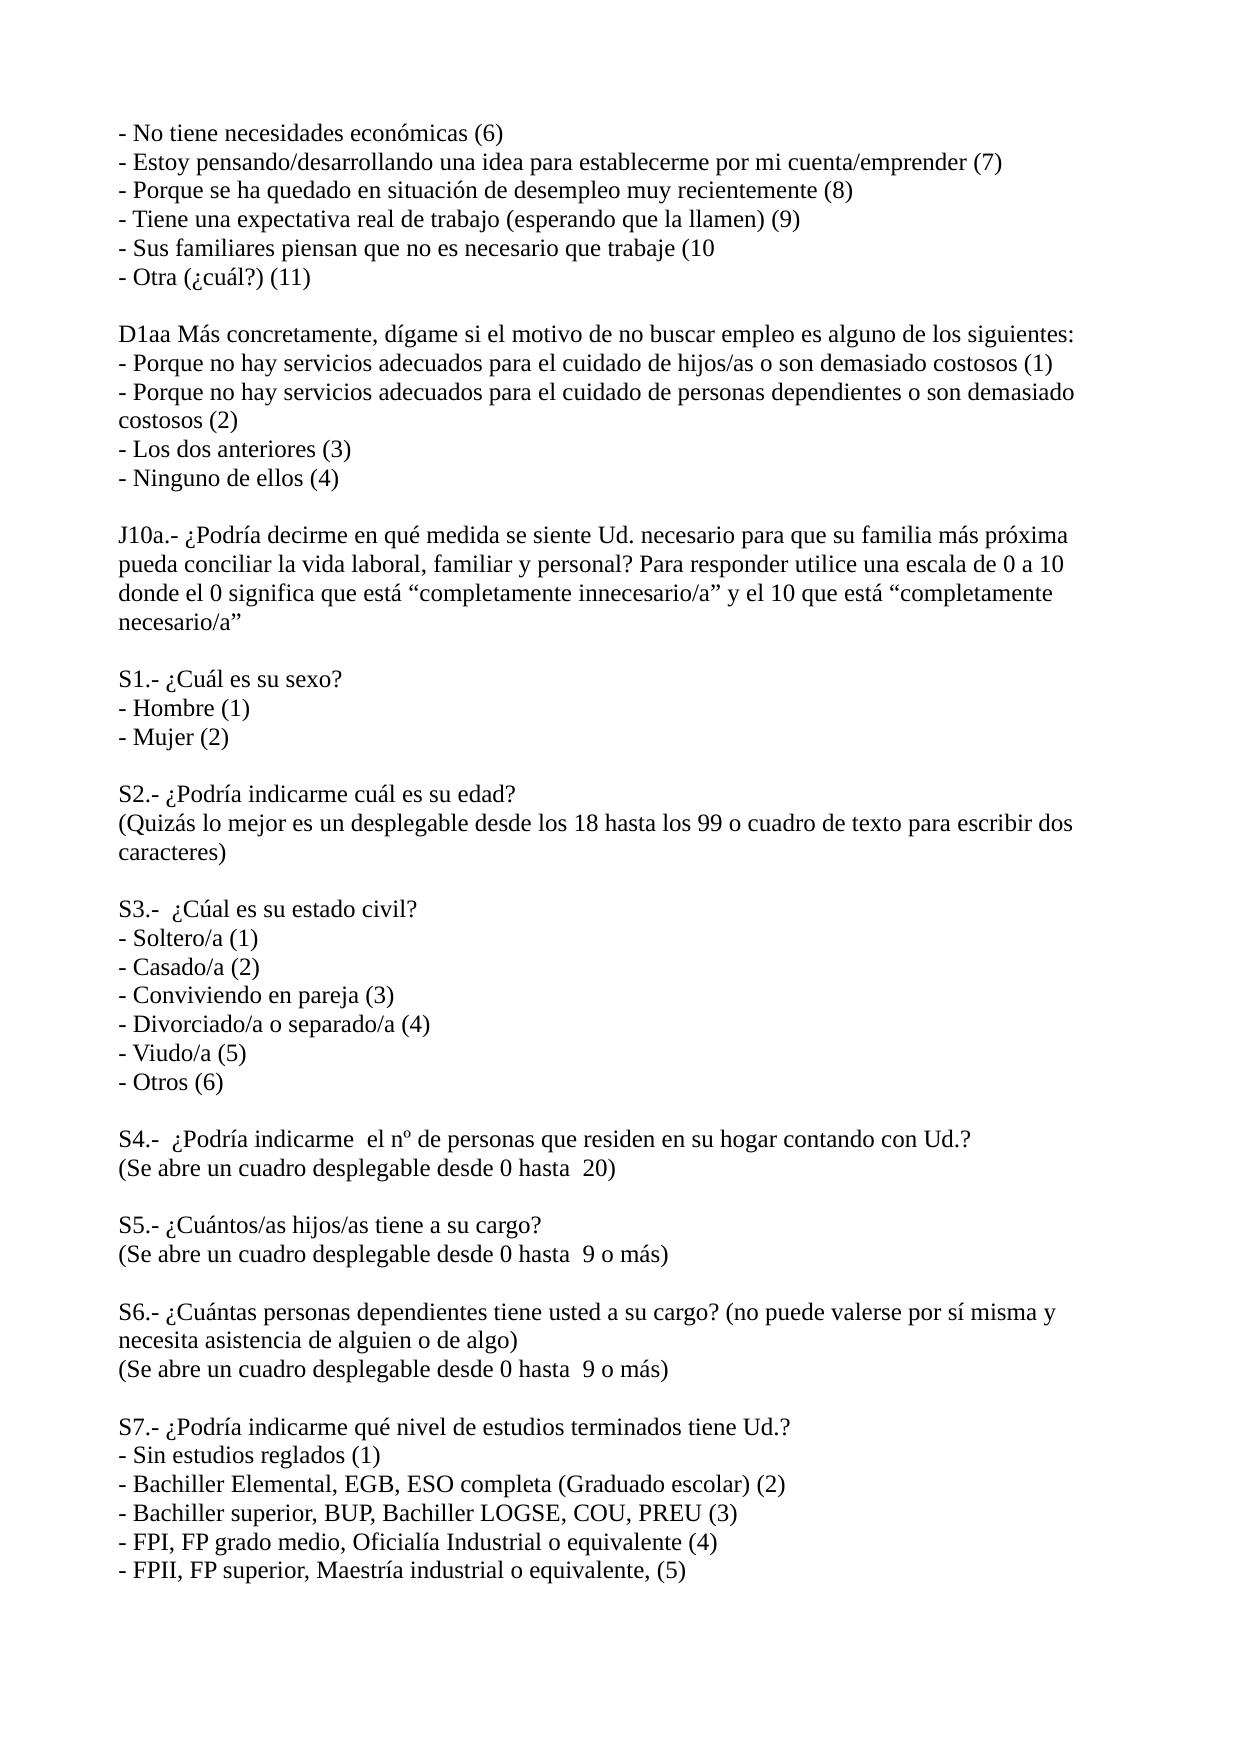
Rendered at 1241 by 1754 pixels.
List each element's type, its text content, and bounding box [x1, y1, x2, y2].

text - No tiene necesidades económicas (6) [118, 118, 1122, 147]
text - Casado/a (2) [118, 952, 1122, 981]
text - Tiene una expectativa real de trabajo (esperando que la llamen) (9) [118, 204, 1122, 233]
text - Mujer (2) [118, 722, 1122, 751]
text - Hombre (1) [118, 693, 1122, 722]
text - FPI, FP grado medio, Oficialía Industrial o equivalente (4) [118, 1527, 1122, 1556]
text S3.- ¿Cúal es su estado civil? [118, 894, 1122, 923]
text - Ninguno de ellos (4) [118, 463, 1122, 492]
text (Quizás lo mejor es un desplegable desde los 18 hasta los 99 o cuadro de texto para escribir dos caracteres) [118, 808, 1122, 866]
text - Bachiller superior, BUP, Bachiller LOGSE, COU, PREU (3) [118, 1498, 1122, 1527]
text - Porque se ha quedado en situación de desempleo muy recientemente (8) [118, 176, 1122, 204]
text (Se abre un cuadro desplegable desde 0 hasta 9 o más) [118, 1239, 1122, 1268]
text - Otros (6) [118, 1067, 1122, 1096]
text - Sus familiares piensan que no es necesario que trabaje (10 [118, 233, 1122, 262]
text S1.- ¿Cuál es su sexo? [118, 664, 1122, 693]
text (Se abre un cuadro desplegable desde 0 hasta 9 o más) [118, 1354, 1122, 1383]
text (Se abre un cuadro desplegable desde 0 hasta 20) [118, 1153, 1122, 1182]
text - Sin estudios reglados (1) [118, 1441, 1122, 1469]
text - Conviviendo en pareja (3) [118, 981, 1122, 1009]
text S2.- ¿Podría indicarme cuál es su edad? [118, 779, 1122, 808]
text - Divorciado/a o separado/a (4) [118, 1009, 1122, 1038]
text - Porque no hay servicios adecuados para el cuidado de hijos/as o son demasiado costosos (1) [118, 348, 1122, 377]
text - Los dos anteriores (3) [118, 434, 1122, 463]
text - Viudo/a (5) [118, 1038, 1122, 1067]
text S4.- ¿Podría indicarme el nº de personas que residen en su hogar contando con Ud.? [118, 1124, 1122, 1153]
text S5.- ¿Cuántos/as hijos/as tiene a su cargo? [118, 1211, 1122, 1239]
text S7.- ¿Podría indicarme qué nivel de estudios terminados tiene Ud.? [118, 1412, 1122, 1441]
text D1aa Más concretamente, dígame si el motivo de no buscar empleo es alguno de los siguientes: [118, 319, 1122, 348]
text S6.- ¿Cuántas personas dependientes tiene usted a su cargo? (no puede valerse por sí misma y necesita asistencia de alguien o de algo) [118, 1297, 1122, 1354]
text J10a.- ¿Podría decirme en qué medida se siente Ud. necesario para que su familia más próxima pueda conciliar la vida laboral, familiar y personal? Para responder utilice una escala de 0 a 10 donde el 0 significa que está “completamente innecesario/a” y el 10 que está “completamente necesario/a” [118, 521, 1122, 636]
text - Estoy pensando/desarrollando una idea para establecerme por mi cuenta/emprender (7) [118, 147, 1122, 176]
text - Soltero/a (1) [118, 923, 1122, 952]
text - Bachiller Elemental, EGB, ESO completa (Graduado escolar) (2) [118, 1469, 1122, 1498]
text - FPII, FP superior, Maestría industrial o equivalente, (5) [118, 1556, 1122, 1584]
text - Porque no hay servicios adecuados para el cuidado de personas dependientes o son demasiado costosos (2) [118, 377, 1122, 434]
text - Otra (¿cuál?) (11) [118, 262, 1122, 291]
